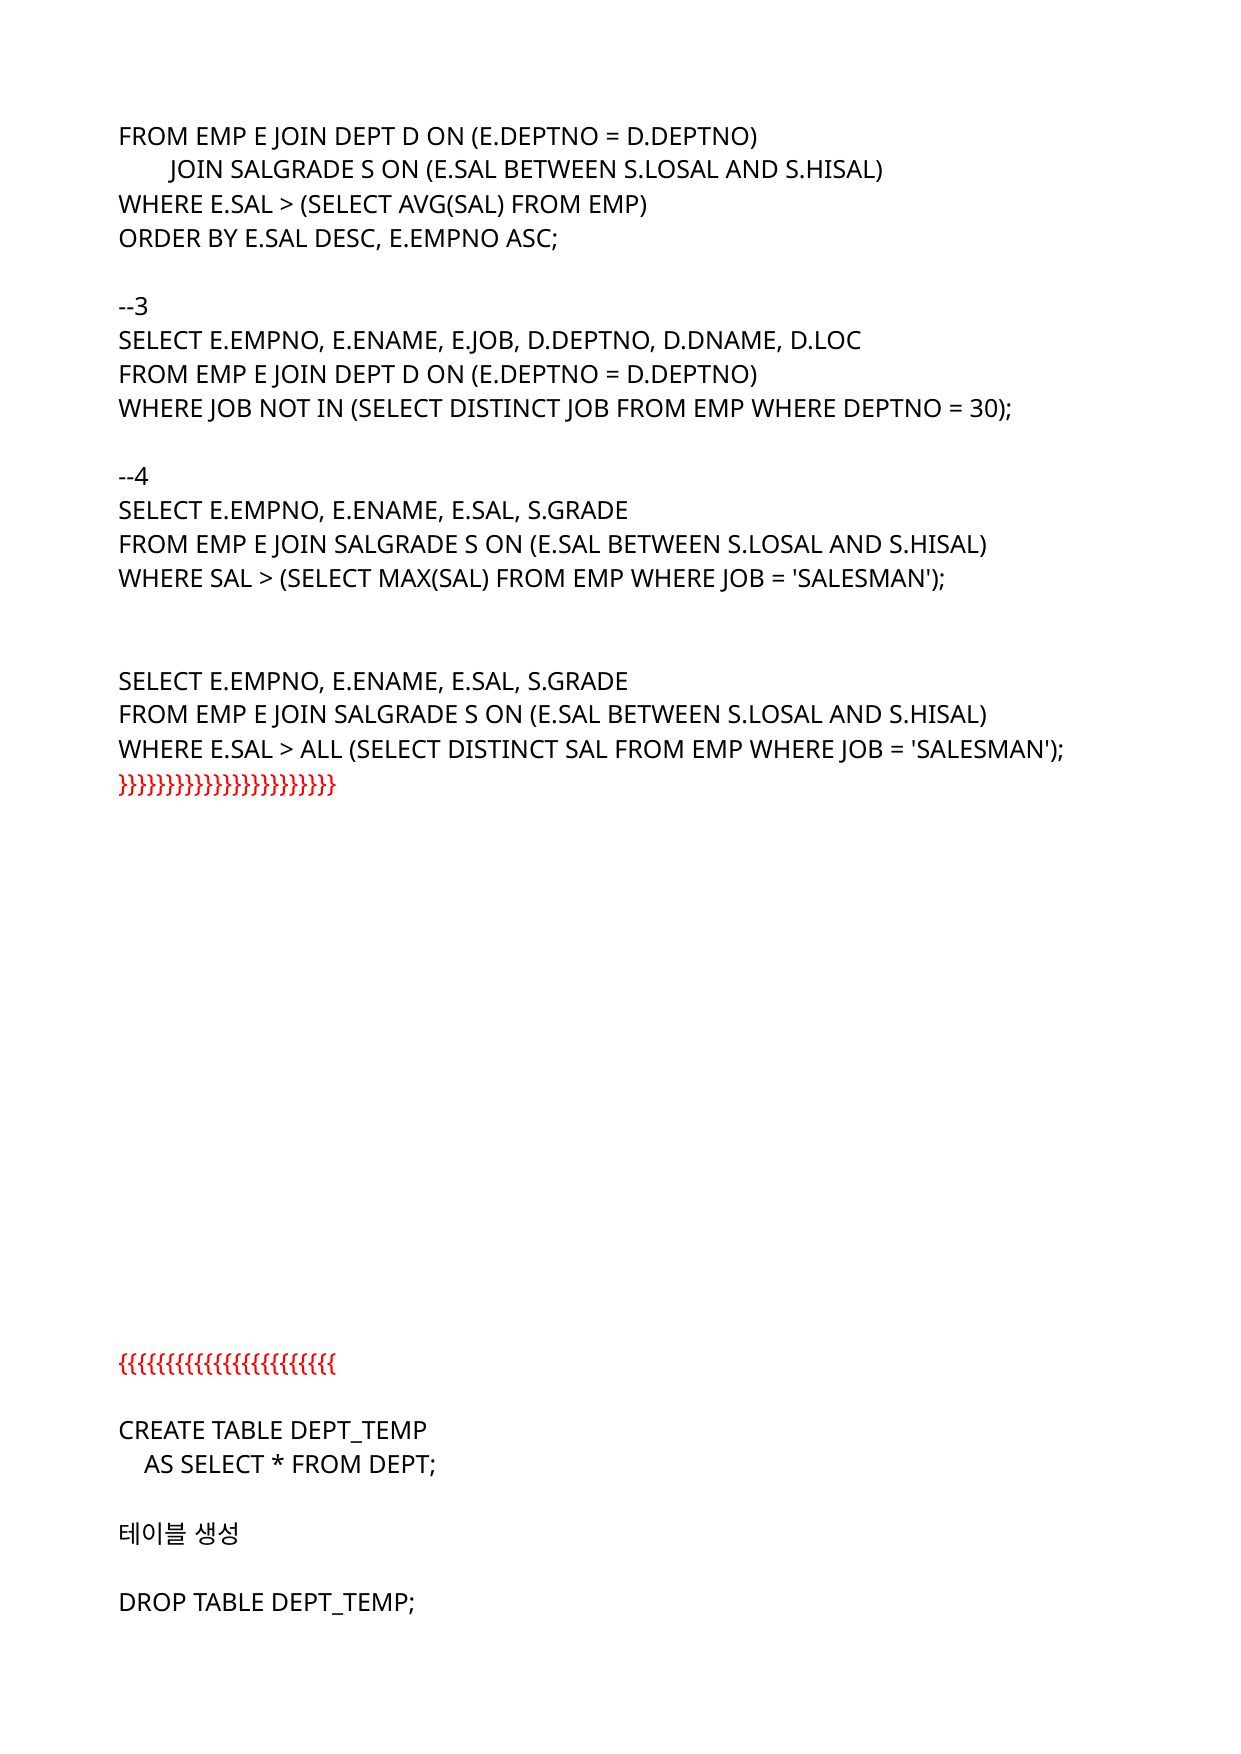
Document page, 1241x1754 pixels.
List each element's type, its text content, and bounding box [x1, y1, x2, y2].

text DROP TABLE DEPT_TEMP; [118, 1585, 1122, 1619]
text WHERE E.SAL > (SELECT AVG(SAL) FROM EMP) [118, 186, 1122, 220]
text FROM EMP E JOIN DEPT D ON (E.DEPTNO = D.DEPTNO) [118, 357, 1122, 391]
text FROM EMP E JOIN SALGRADE S ON (E.SAL BETWEEN S.LOSAL AND S.HISAL) [118, 527, 1122, 561]
text CREATE TABLE DEPT_TEMP [118, 1412, 1122, 1447]
text AS SELECT * FROM DEPT; [118, 1447, 1122, 1481]
text SELECT E.EMPNO, E.ENAME, E.SAL, S.GRADE [118, 493, 1122, 527]
text --4 [118, 459, 1122, 493]
text WHERE E.SAL > ALL (SELECT DISTINCT SAL FROM EMP WHERE JOB = 'SALESMAN'); [118, 731, 1122, 765]
text 테이블 생성 [118, 1515, 1122, 1551]
text {{{{{{{{{{{{{{{{{{{{{{{ [118, 1344, 1122, 1378]
text ORDER BY E.SAL DESC, E.EMPNO ASC; [118, 220, 1122, 254]
text WHERE SAL > (SELECT MAX(SAL) FROM EMP WHERE JOB = 'SALESMAN'); [118, 561, 1122, 595]
text JOIN SALGRADE S ON (E.SAL BETWEEN S.LOSAL AND S.HISAL) [118, 152, 1122, 186]
text --3 [118, 288, 1122, 322]
text SELECT E.EMPNO, E.ENAME, E.SAL, S.GRADE [118, 663, 1122, 697]
text SELECT E.EMPNO, E.ENAME, E.JOB, D.DEPTNO, D.DNAME, D.LOC [118, 322, 1122, 357]
text }}}}}}}}}}}}}}}}}}}}}}} [118, 765, 1122, 799]
text WHERE JOB NOT IN (SELECT DISTINCT JOB FROM EMP WHERE DEPTNO = 30); [118, 391, 1122, 425]
text FROM EMP E JOIN DEPT D ON (E.DEPTNO = D.DEPTNO) [118, 118, 1122, 152]
text FROM EMP E JOIN SALGRADE S ON (E.SAL BETWEEN S.LOSAL AND S.HISAL) [118, 697, 1122, 731]
